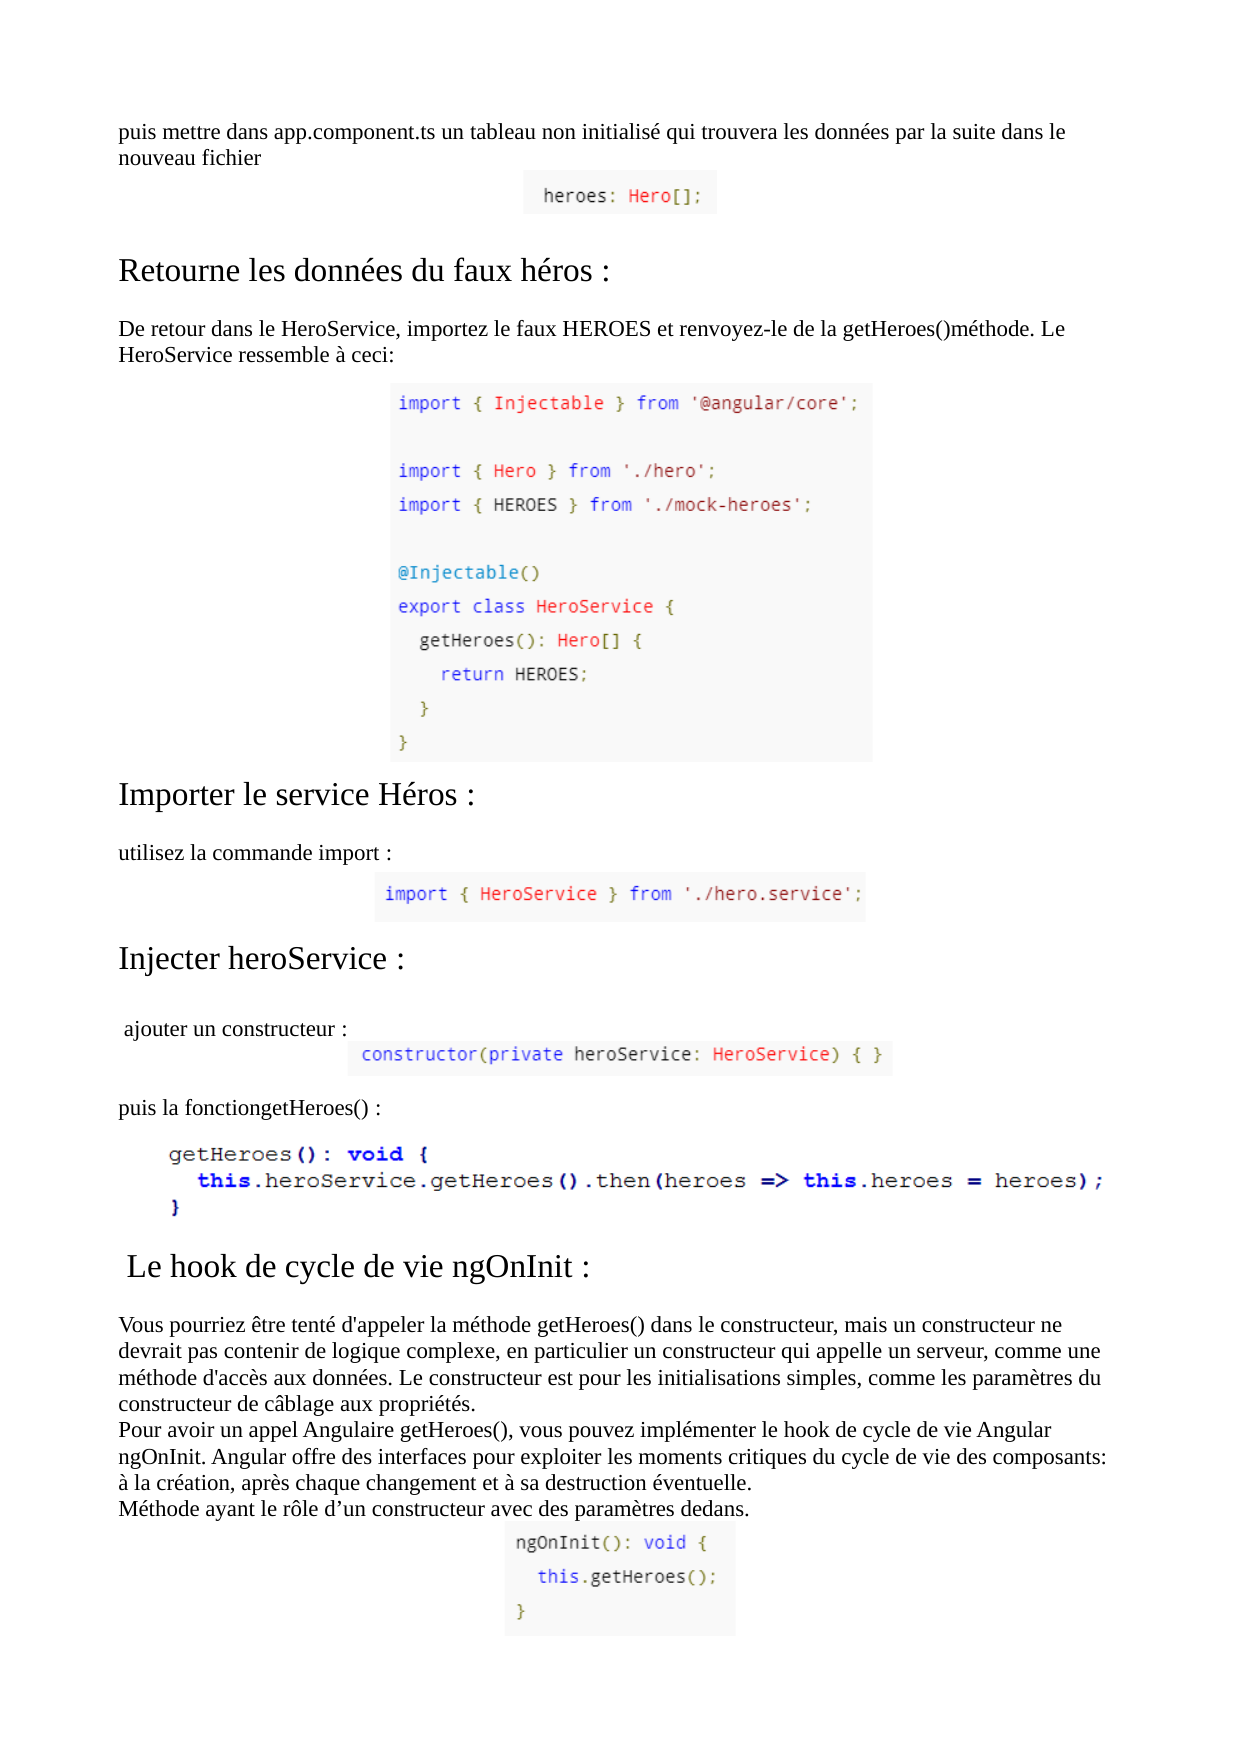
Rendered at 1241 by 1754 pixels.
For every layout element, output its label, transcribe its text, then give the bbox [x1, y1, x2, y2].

text utilisez la commande import : [118, 839, 1122, 866]
picture [160, 1133, 1113, 1220]
text Pour avoir un appel Angulaire getHeroes(), vous pouvez implémenter le hook de cycle de vie Angular ngOnInit. Angular offre des interfaces pour exploiter les moments critiques du cycle de vie des composants: à la création, après chaque changement et à sa destruction éventuelle. [118, 1416, 1122, 1495]
picture [374, 872, 866, 922]
text Vous pourriez être tenté d'appeler la méthode getHeroes() dans le constructeur, mais un constructeur ne devrait pas contenir de logique complexe, en particulier un constructeur qui appelle un serveur, comme une méthode d'accès aux données. Le constructeur est pour les initialisations simples, comme les paramètres du constructeur de câblage aux propriétés. [118, 1311, 1122, 1416]
text Méthode ayant le rôle d’un constructeur avec des paramètres dedans. [118, 1495, 1122, 1522]
text Le hook de cycle de vie ngOnInit : [118, 1246, 1122, 1284]
picture [504, 1521, 736, 1636]
picture [523, 170, 717, 214]
text Retourne les données du faux héros : [118, 250, 1122, 288]
text Injecter heroService : [118, 938, 1122, 976]
text ajouter un constructeur : [118, 1015, 1122, 1041]
text puis la fonctiongetHeroes() : [118, 1094, 1122, 1120]
text Importer le service Héros : [118, 774, 1122, 813]
text De retour dans le HeroService, importez le faux HEROES et renvoyez-le de la getHeroes()méthode. Le HeroService ressemble à ceci: [118, 314, 1122, 367]
picture [347, 1041, 893, 1076]
text puis mettre dans app.component.ts un tableau non initialisé qui trouvera les données par la suite dans le nouveau fichier [118, 118, 1122, 171]
picture [390, 383, 873, 762]
